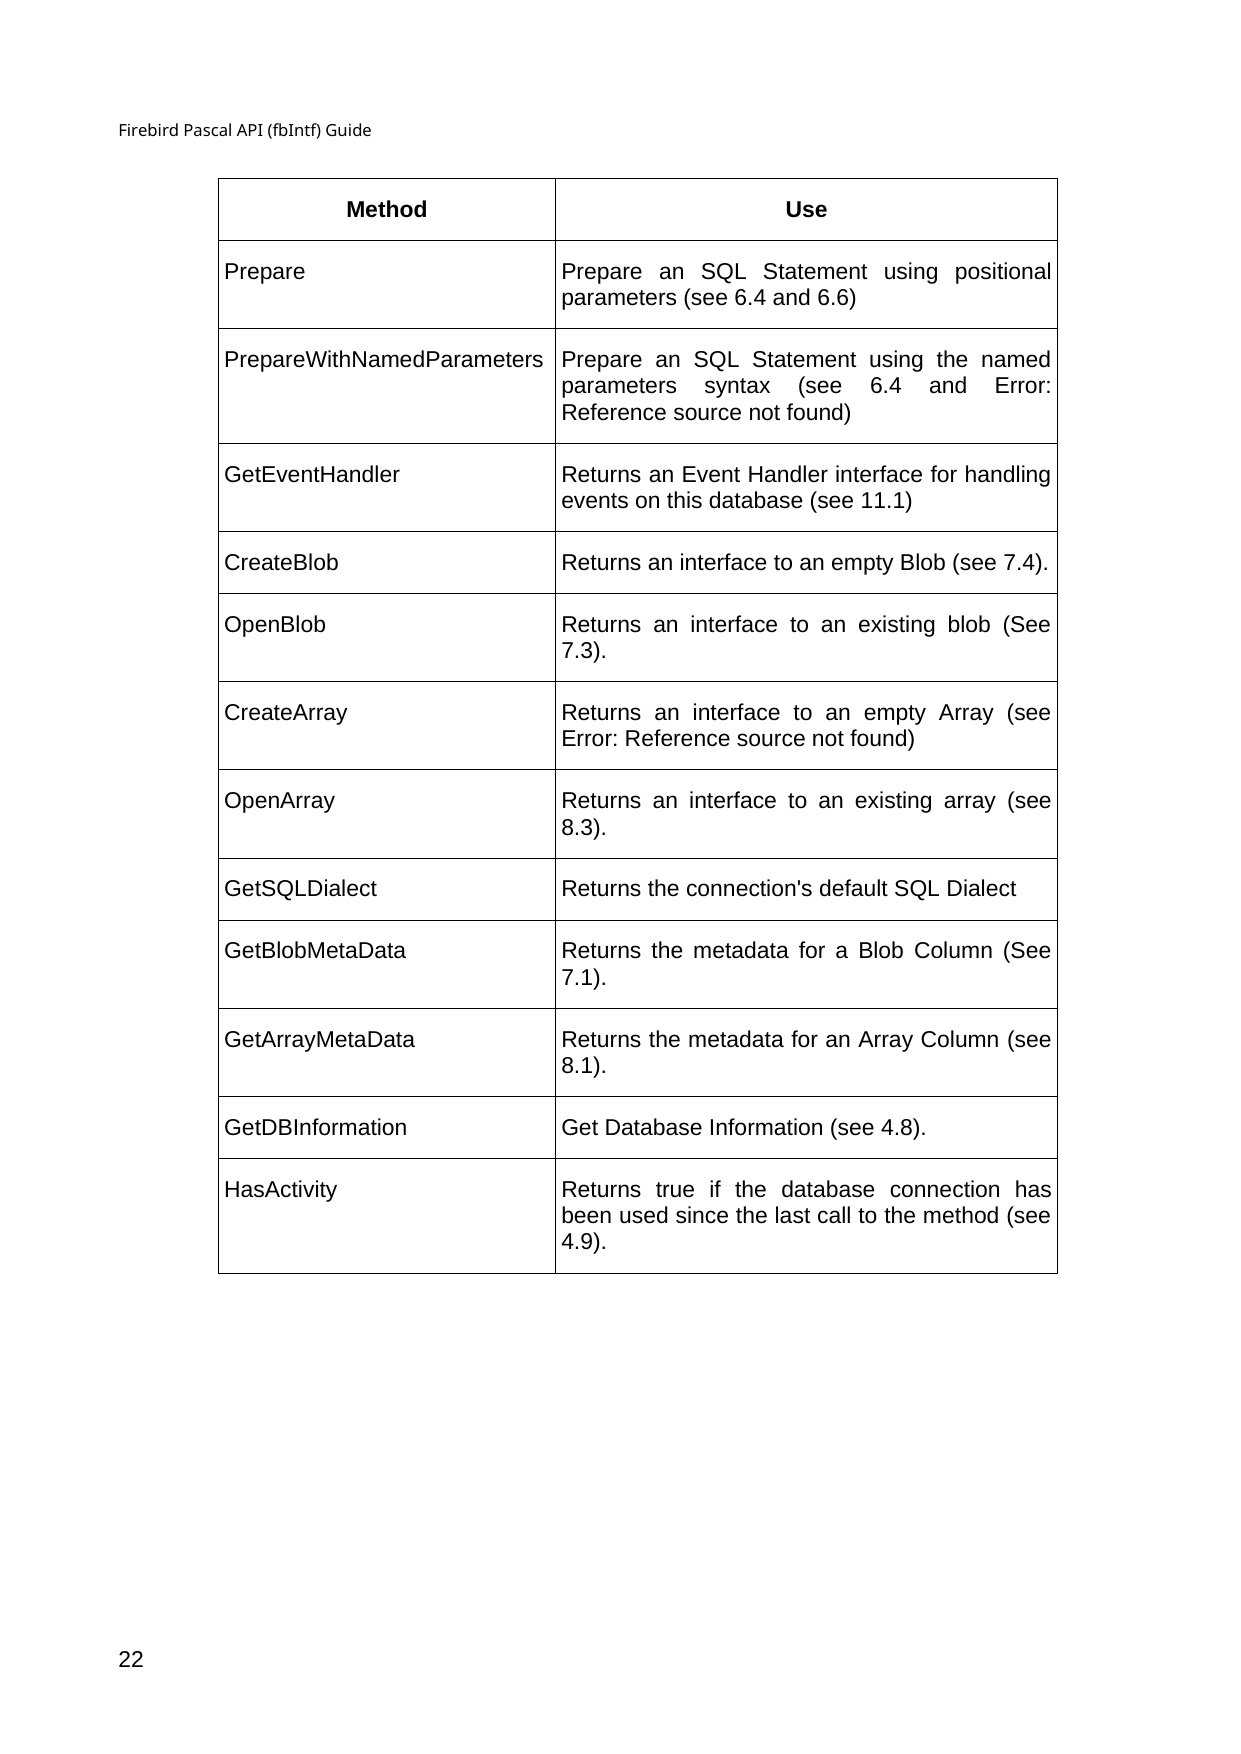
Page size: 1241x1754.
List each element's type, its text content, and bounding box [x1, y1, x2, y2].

table_cell Returns an interface to an existing array (see 8.3). [556, 770, 1057, 858]
table_cell HasActivity [219, 1159, 555, 1272]
table_cell PrepareWithNamedParameters [219, 329, 555, 443]
table_cell GetDBInformation [219, 1097, 555, 1158]
table_cell CreateBlob [219, 532, 555, 593]
table_cell Returns the metadata for an Array Column (see 8.1). [556, 1009, 1057, 1096]
table_cell Returns an interface to an empty Blob (see 7.4). [556, 532, 1057, 593]
table_cell OpenBlob [219, 594, 555, 681]
table_cell Returns the metadata for a Blob Column (See 7.1). [556, 921, 1057, 1008]
table_cell OpenArray [219, 770, 555, 858]
table_cell GetEventHandler [219, 444, 555, 531]
table_header Use [556, 179, 1057, 240]
table_cell CreateArray [219, 682, 555, 769]
table_cell Returns an Event Handler interface for handling events on this database (see 11.1) [556, 444, 1057, 531]
table_cell Returns the connection's default SQL Dialect [556, 859, 1057, 919]
table_cell GetBlobMetaData [219, 921, 555, 1008]
table_cell Prepare an SQL Statement using positional parameters (see 6.4 and 6.6) [556, 241, 1057, 328]
table_header Method [219, 179, 555, 240]
table_cell Prepare an SQL Statement using the named parameters syntax (see 6.4 and Error: Reference source not found) [556, 329, 1057, 443]
table_cell GetSQLDialect [219, 859, 555, 919]
table_cell Returns an interface to an empty Array (see Error: Reference source not found) [556, 682, 1057, 769]
table_cell Returns true if the database connection has been used since the last call to the method (see 4.9). [556, 1159, 1057, 1272]
table_cell Returns an interface to an existing blob (See 7.3). [556, 594, 1057, 681]
table_cell GetArrayMetaData [219, 1009, 555, 1096]
table_cell Get Database Information (see 4.8). [556, 1097, 1057, 1158]
table_cell Prepare [219, 241, 555, 328]
